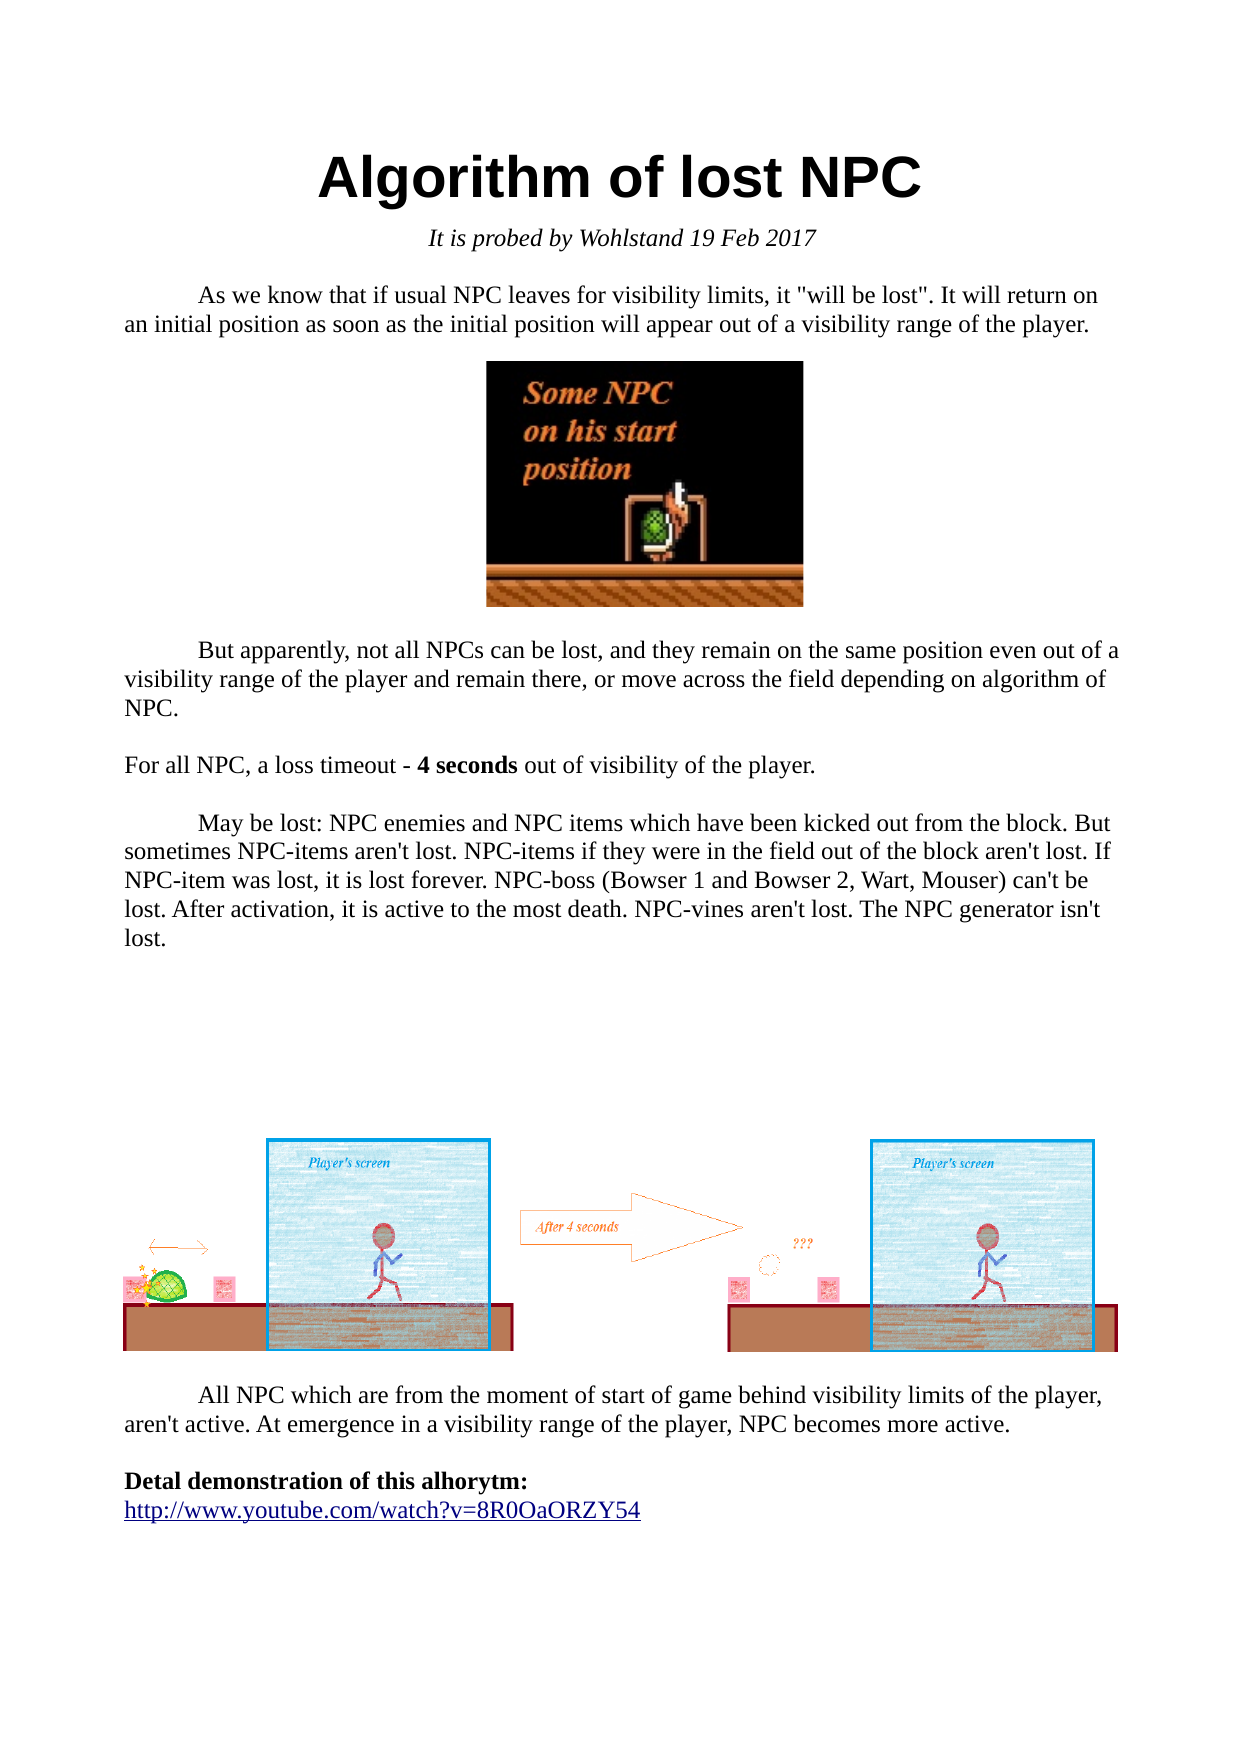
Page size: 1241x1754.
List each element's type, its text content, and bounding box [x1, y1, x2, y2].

title Algorithm of lost NPC [118, 143, 1122, 210]
text Мay be lost: NPC enemies and NPC items which have been kicked out from the block. But sometimes NPC-items aren't lost. NPC-items if they were in the field out of the block aren't lost. If NPC-item was lost, it is lost forever. NPC-boss (Bowser 1 and Bowser 2, Wart, Mouser) can't be lost. After activation, it is active to the most death. NPC-vines aren't lost. The NPC generator isn't lost. [124, 808, 1122, 951]
picture [486, 361, 804, 607]
text For all NPC, a loss timeout - 4 seconds out of visibility of the player. [124, 750, 1122, 779]
text It is probed by Wohlstand 19 Feb 2017 [124, 223, 1122, 251]
text Detal demonstration of this alhorytm: http://www.youtube.com/watch?v=8R0OaORZY54 [124, 1466, 1122, 1524]
text As we know that if usual NPC leaves for visibility limits, it "will be lost". It will return on an initial position as soon as the initial position will appear out of a visibility range of the player. [124, 280, 1122, 338]
text But apparently, not all NPCs can be lost, and they remain on the same position even out of a visibility range of the player and remain there, or move across the field depending on algorithm of NPC. [124, 635, 1122, 721]
text All NPC which are from the moment of start of game behind visibility limits of the player, aren't active. At emergence in a visibility range of the player, NPC becomes more active. [124, 1380, 1122, 1437]
